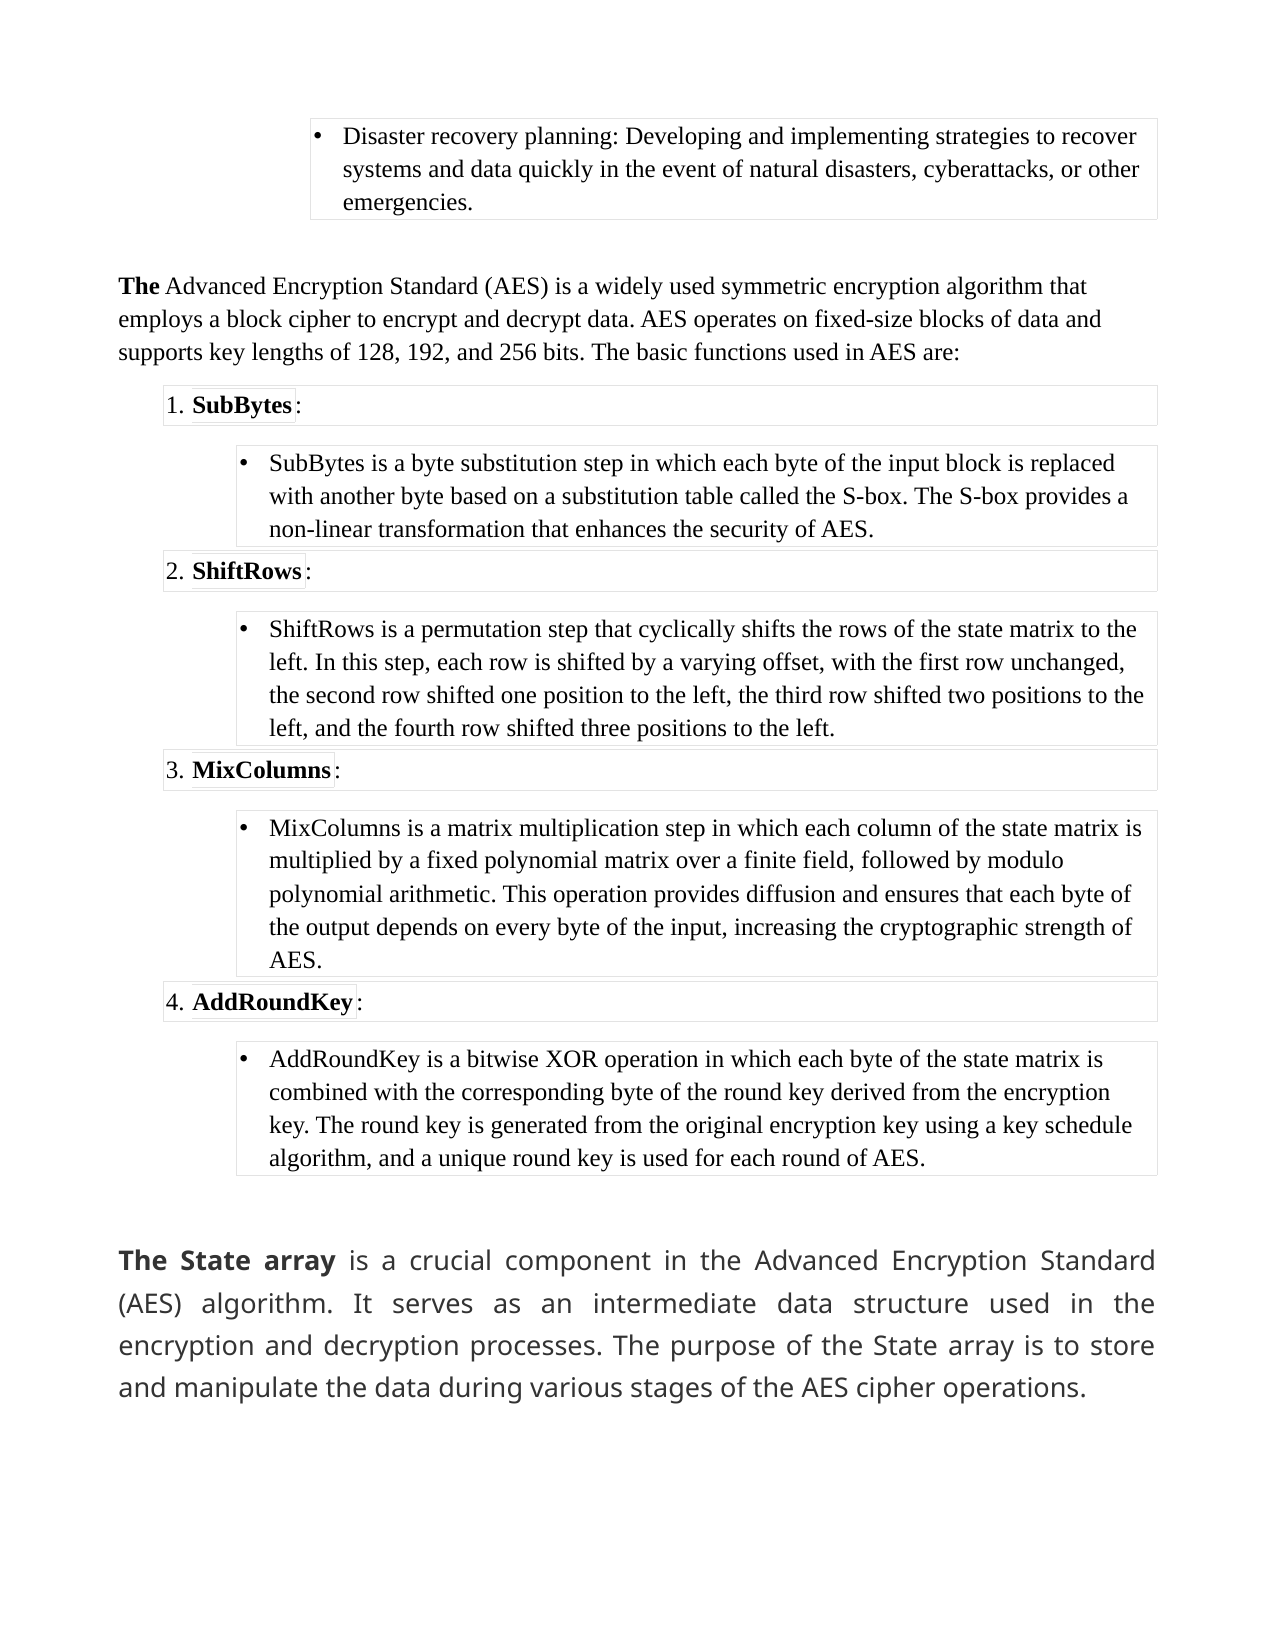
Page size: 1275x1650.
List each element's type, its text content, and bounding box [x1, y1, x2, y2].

list ShiftRows is a permutation step that cyclically shifts the rows of the state matrix to the left. In this step, each row is shifted by a varying offset, with the first row unchanged, the second row shifted one position to the left, the third row shifted two positions to the left, and the fourth row shifted three positions to the left. [237, 612, 1157, 745]
list MixColumns is a matrix multiplication step in which each column of the state matrix is multiplied by a fixed polynomial matrix over a finite field, followed by modulo polynomial arithmetic. This operation provides diffusion and ensures that each byte of the output depends on every byte of the input, increasing the cryptographic strength of AES. [237, 811, 1157, 976]
text The Advanced Encryption Standard (AES) is a widely used symmetric encryption algorithm that employs a block cipher to encrypt and decrypt data. AES operates on fixed-size blocks of data and supports key lengths of 128, 192, and 256 bits. The basic functions used in AES are: [118, 238, 1157, 366]
list MixColumns: [164, 750, 1157, 790]
list SubBytes: [164, 386, 1157, 425]
list AddRoundKey: [164, 982, 1157, 1021]
list AddRoundKey is a bitwise XOR operation in which each byte of the state matrix is combined with the corresponding byte of the round key derived from the encryption key. The round key is generated from the original encryption key using a key schedule algorithm, and a unique round key is used for each round of AES. [237, 1042, 1157, 1175]
list Disaster recovery planning: Developing and implementing strategies to recover systems and data quickly in the event of natural disasters, cyberattacks, or other emergencies. [311, 119, 1157, 219]
list ShiftRows: [164, 551, 1157, 591]
text The State array is a crucial component in the Advanced Encryption Standard (AES) algorithm. It serves as an intermediate data structure used in the encryption and decryption processes. The purpose of the State array is to store and manipulate the data during various stages of the AES cipher operations. [118, 1242, 1157, 1406]
list SubBytes is a byte substitution step in which each byte of the input block is replaced with another byte based on a substitution table called the S-box. The S-box provides a non-linear transformation that enhances the security of AES. [237, 446, 1157, 546]
